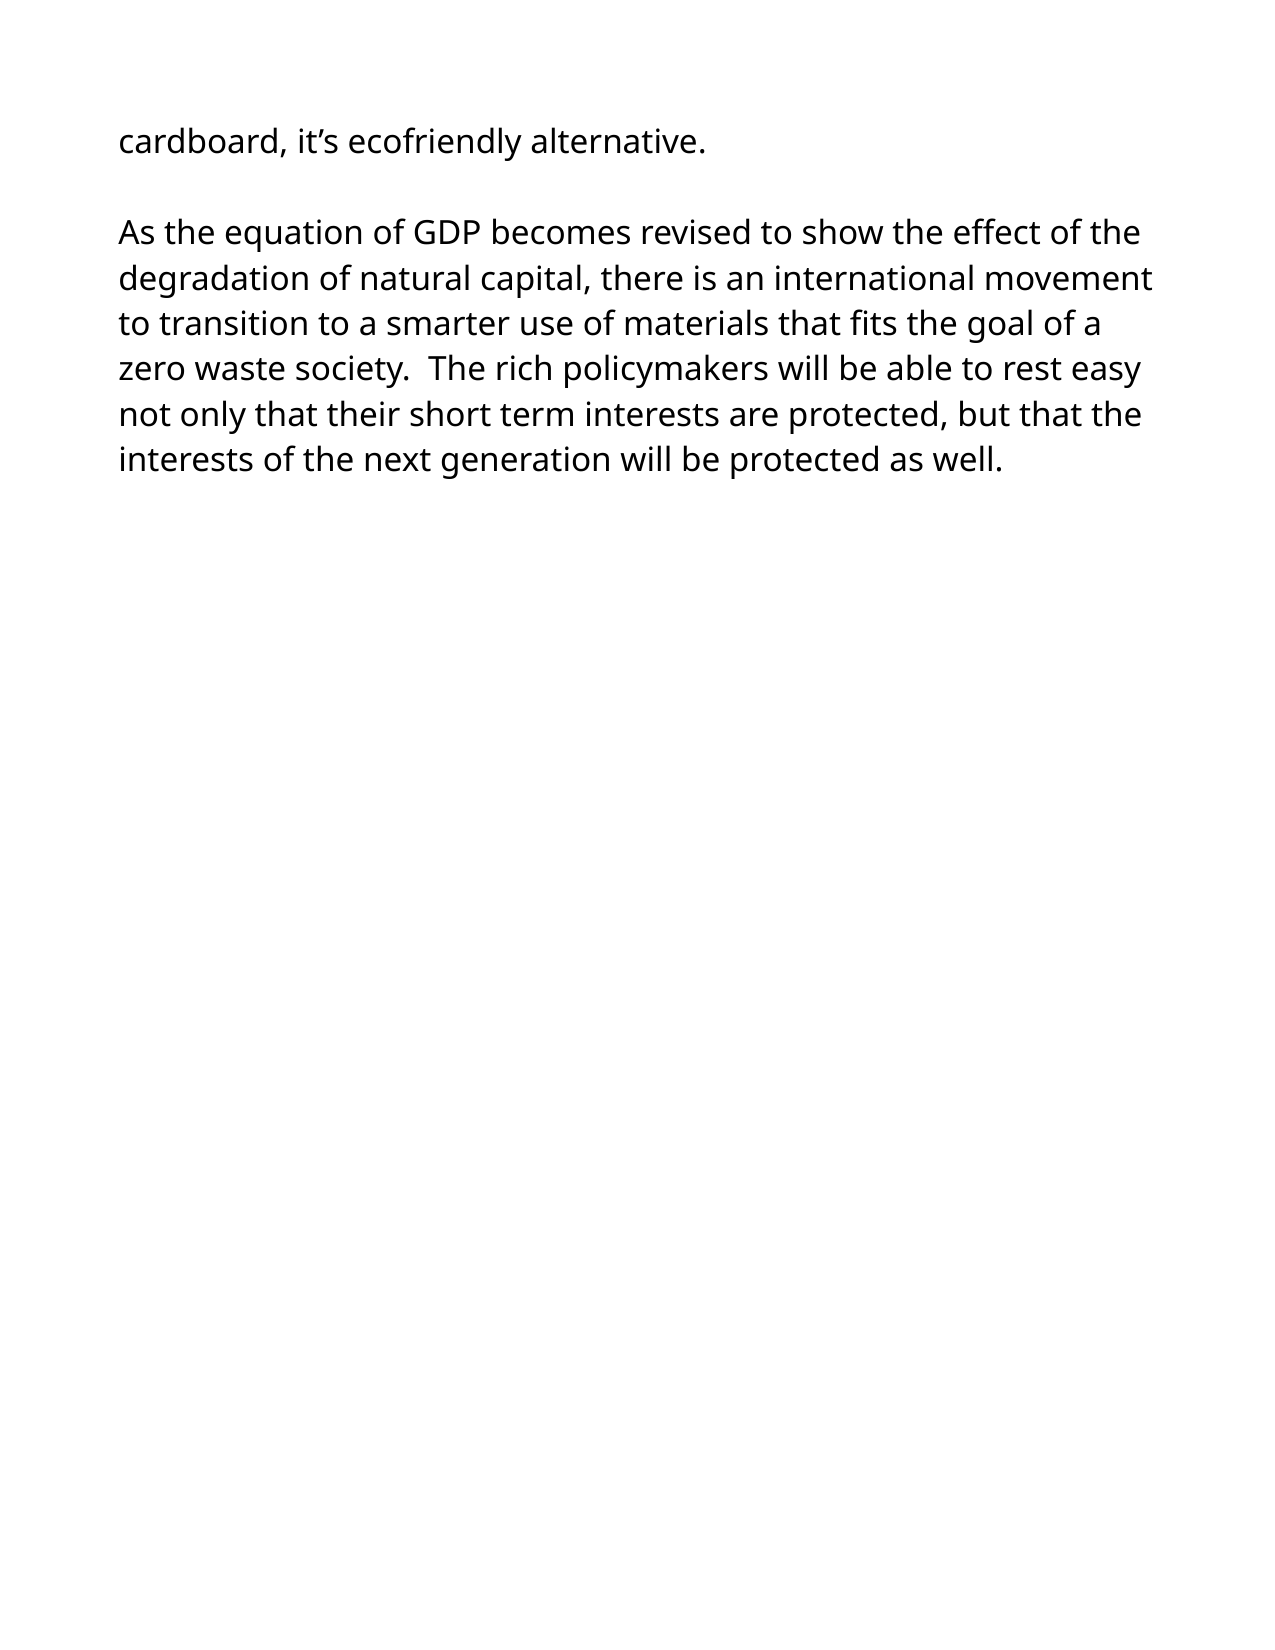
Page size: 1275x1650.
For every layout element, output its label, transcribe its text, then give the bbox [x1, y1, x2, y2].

text cardboard, it’s ecofriendly alternative. [118, 118, 1157, 163]
text As the equation of GDP becomes revised to show the effect of the degradation of natural capital, there is an international movement to transition to a smarter use of materials that fits the goal of a zero waste society. The rich policymakers will be able to rest easy not only that their short term interests are protected, but that the interests of the next generation will be protected as well. [118, 209, 1157, 481]
